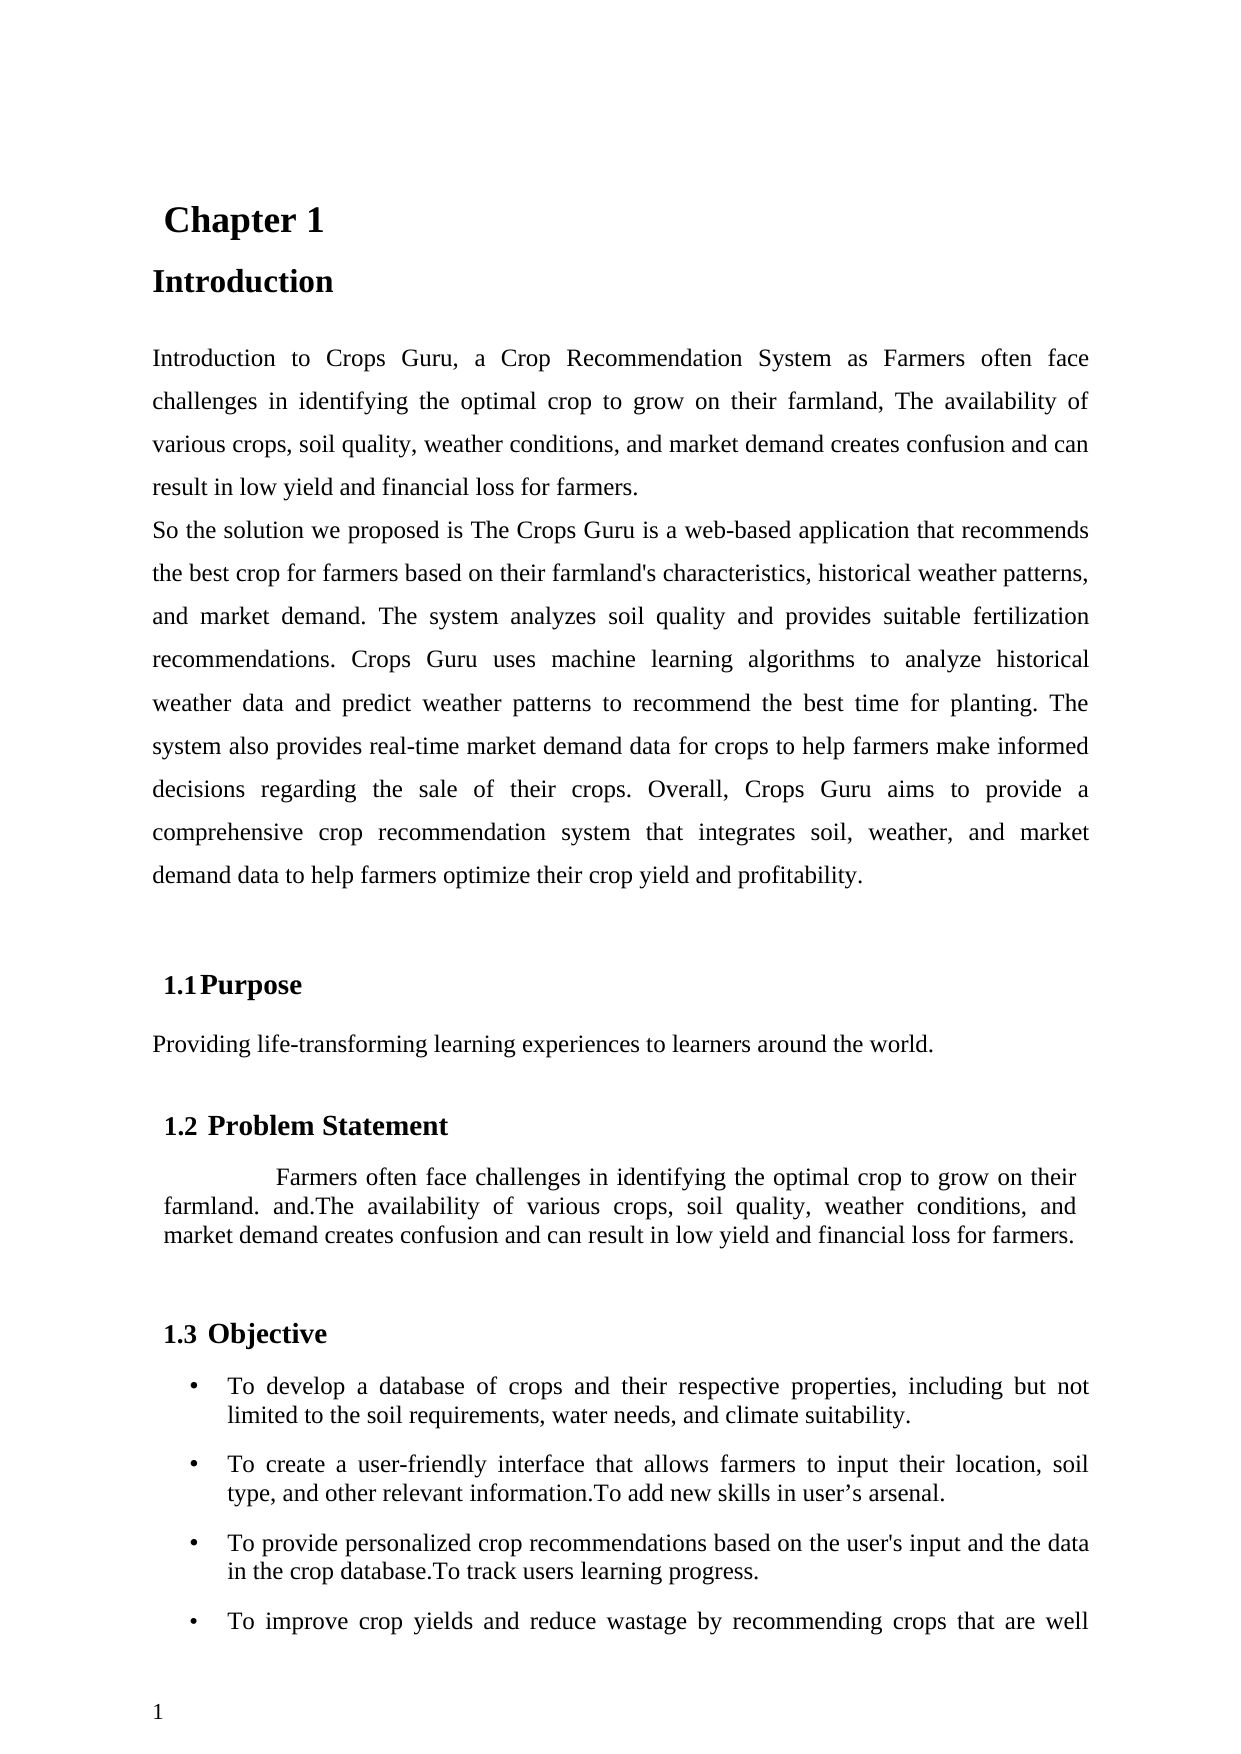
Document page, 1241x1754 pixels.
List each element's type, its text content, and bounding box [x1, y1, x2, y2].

text Introduction to Crops Guru, a Crop Recommendation System as Farmers often face challenges in identifying the optimal crop to grow on their farmland, The availability of various crops, soil quality, weather conditions, and market demand creates confusion and can result in low yield and financial loss for farmers. [152, 343, 1090, 501]
text Providing life-transforming learning experiences to learners around the world. [152, 1029, 1090, 1058]
list To improve crop yields and reduce wastage by recommending crops that are well [189, 1606, 1090, 1635]
subtitle Chapter 1 [163, 197, 1090, 240]
list To provide personalized crop recommendations based on the user's input and the data in the crop database.To track users learning progress. [189, 1528, 1090, 1585]
subtitle Purpose [163, 967, 1090, 1001]
text So the solution we proposed is The Crops Guru is a web-based application that recommends the best crop for farmers based on their farmland's characteristics, historical weather patterns, and market demand. The system analyzes soil quality and provides suitable fertilization recommendations. Crops Guru uses machine learning algorithms to analyze historical weather data and predict weather patterns to recommend the best time for planting. The system also provides real-time market demand data for crops to help farmers make informed decisions regarding the sale of their crops. Overall, Crops Guru aims to provide a comprehensive crop recommendation system that integrates soil, weather, and market demand data to help farmers optimize their crop yield and profitability. [152, 515, 1090, 889]
text Farmers often face challenges in identifying the optimal crop to grow on their farmland. and.The availability of various crops, soil quality, weather conditions, and market demand creates confusion and can result in low yield and financial loss for farmers. [163, 1162, 1077, 1248]
subtitle Introduction [152, 261, 1090, 299]
list To create a user-friendly interface that allows farmers to input their location, soil type, and other relevant information.To add new skills in user’s arsenal. [189, 1449, 1090, 1507]
subtitle Objective [163, 1317, 1090, 1350]
subtitle Problem Statement [152, 1108, 448, 1141]
list To develop a database of crops and their respective properties, including but not limited to the soil requirements, water needs, and climate suitability. [189, 1371, 1090, 1428]
